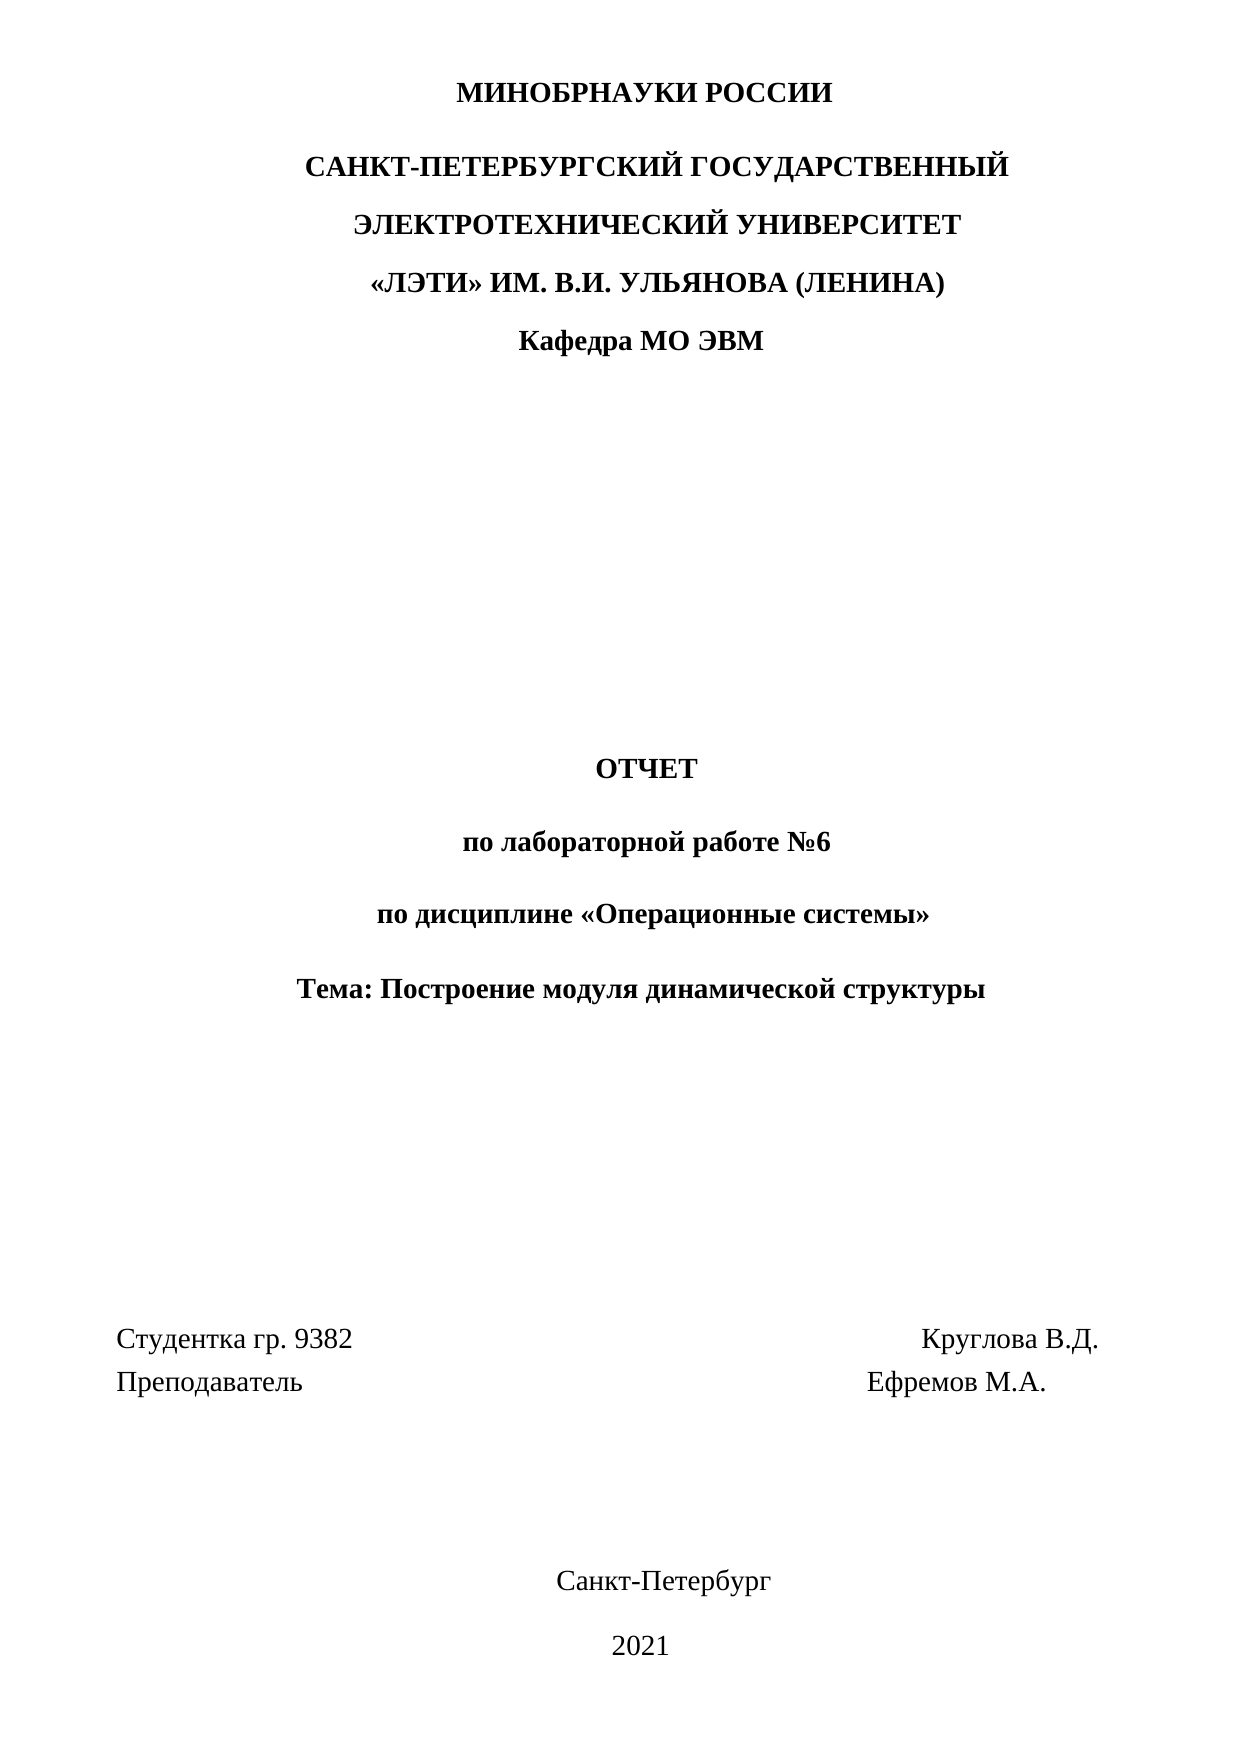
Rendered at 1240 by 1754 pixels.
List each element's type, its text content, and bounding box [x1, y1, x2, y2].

text Кафедра МО ЭВМ [143, 323, 1171, 357]
text Тема: Построение модуля динамической структуры [143, 971, 1101, 1005]
text МИНОБРНАУКИ РОССИИ [143, 75, 1171, 108]
text Санкт-Петербург [186, 1563, 1173, 1597]
text Преподаватель Ефремов М.А. [116, 1364, 1174, 1400]
text 2021 [140, 1628, 1174, 1664]
text «ЛЭТИ» ИМ. В.И. УЛЬЯНОВА (ЛЕНИНА) [370, 265, 1174, 299]
text ЭЛЕКТРОТЕХНИЧЕСКИЙ УНИВЕРСИТЕТ [353, 207, 1174, 241]
text ОТЧЕТ [143, 750, 1174, 786]
text по дисциплине «Операционные системы» [342, 896, 1174, 930]
text САНКТ-ПЕТЕРБУРГСКИЙ ГОСУДАРСТВЕННЫЙ [304, 149, 1174, 183]
text по лабораторной работе №6 [143, 824, 1170, 857]
text Студентка гр. 9382 Круглова В.Д. [116, 1321, 1174, 1357]
